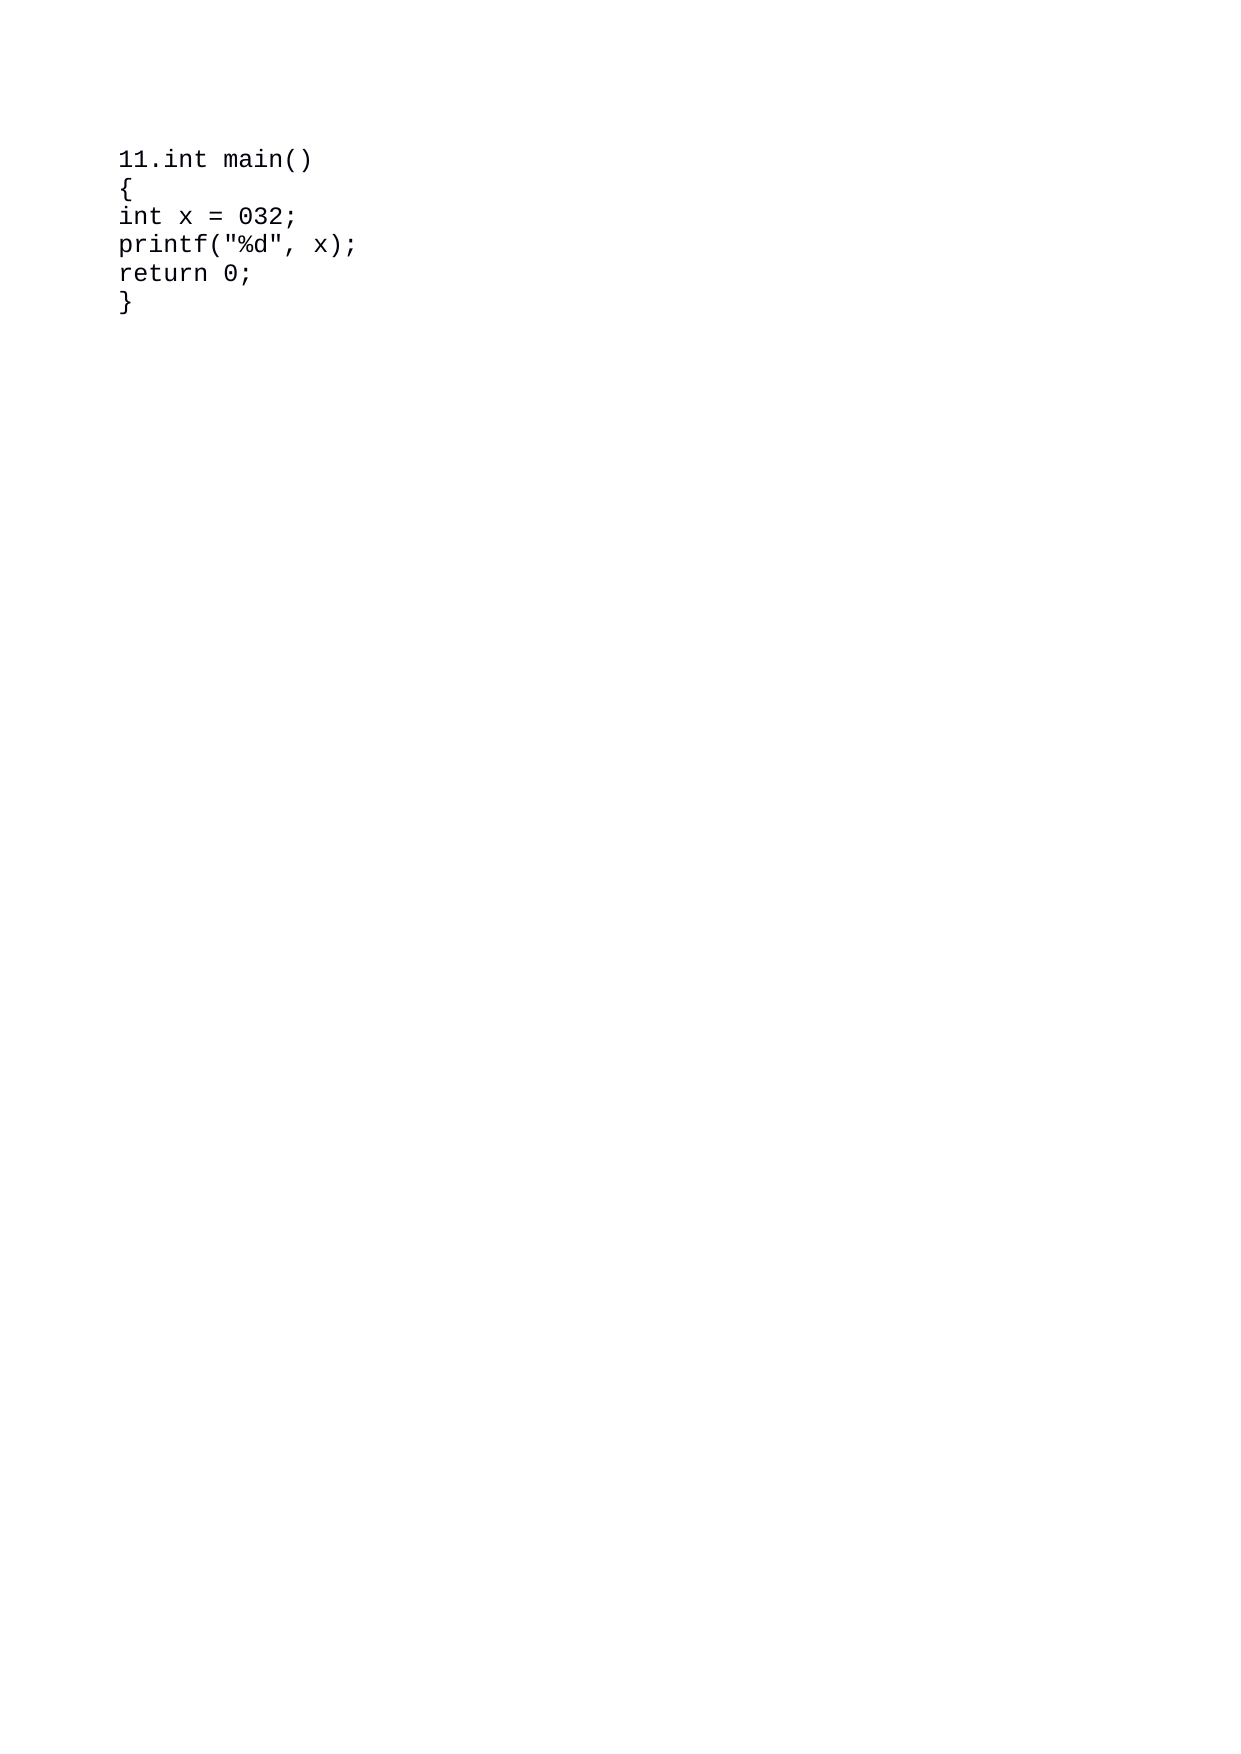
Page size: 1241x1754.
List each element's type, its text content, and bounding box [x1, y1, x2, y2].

text return 0; [118, 260, 1122, 288]
text 11.int main() [118, 147, 1122, 175]
text int x = 032; [118, 203, 1122, 232]
text printf("%d", x); [118, 232, 1122, 260]
text } [118, 288, 1122, 317]
text { [118, 175, 1122, 203]
